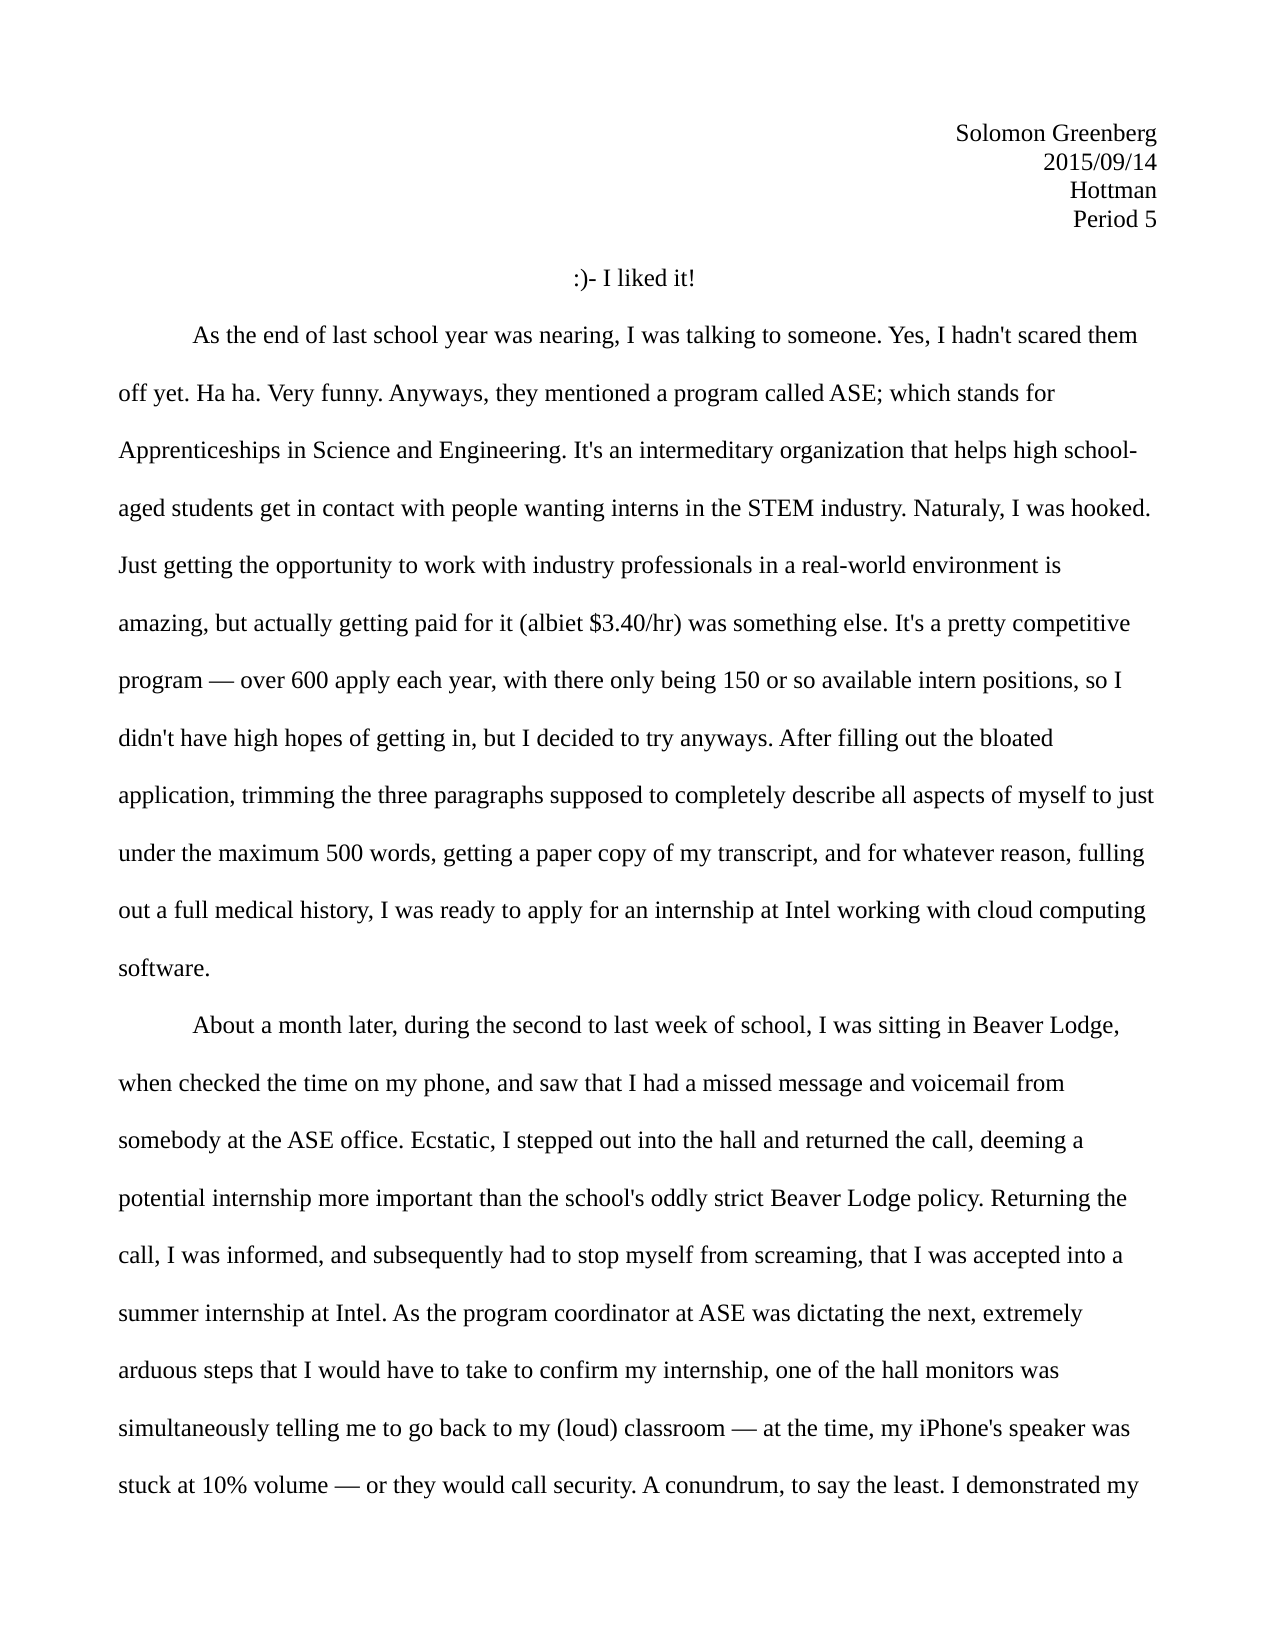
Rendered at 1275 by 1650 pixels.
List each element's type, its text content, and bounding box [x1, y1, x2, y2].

text As the end of last school year was nearing, I was talking to someone. Yes, I hadn't scared them off yet. Ha ha. Very funny. Anyways, they mentioned a program called ASE; which stands for Apprenticeships in Science and Engineering. It's an intermeditary organization that helps high school-aged students get in contact with people wanting interns in the STEM industry. Naturaly, I was hooked. Just getting the opportunity to work with industry professionals in a real-world environment is amazing, but actually getting paid for it (albiet $3.40/hr) was something else. It's a pretty competitive program — over 600 apply each year, with there only being 150 or so available intern positions, so I didn't have high hopes of getting in, but I decided to try anyways. After filling out the bloated application, trimming the three paragraphs supposed to completely describe all aspects of myself to just under the maximum 500 words, getting a paper copy of my transcript, and for whatever reason, fulling out a full medical history, I was ready to apply for an internship at Intel working with cloud computing software. [118, 320, 1157, 981]
text :)- I liked it! [118, 263, 1157, 291]
text About a month later, during the second to last week of school, I was sitting in Beaver Lodge, when checked the time on my phone, and saw that I had a missed message and voicemail from somebody at the ASE office. Ecstatic, I stepped out into the hall and returned the call, deeming a potential internship more important than the school's oddly strict Beaver Lodge policy. Returning the call, I was informed, and subsequently had to stop myself from screaming, that I was accepted into a summer internship at Intel. As the program coordinator at ASE was dictating the next, extremely arduous steps that I would have to take to confirm my internship, one of the hall monitors was simultaneously telling me to go back to my (loud) classroom — at the time, my iPhone's speaker was stuck at 10% volume — or they would call security. A conundrum, to say the least. I demonstrated my [118, 1010, 1157, 1499]
